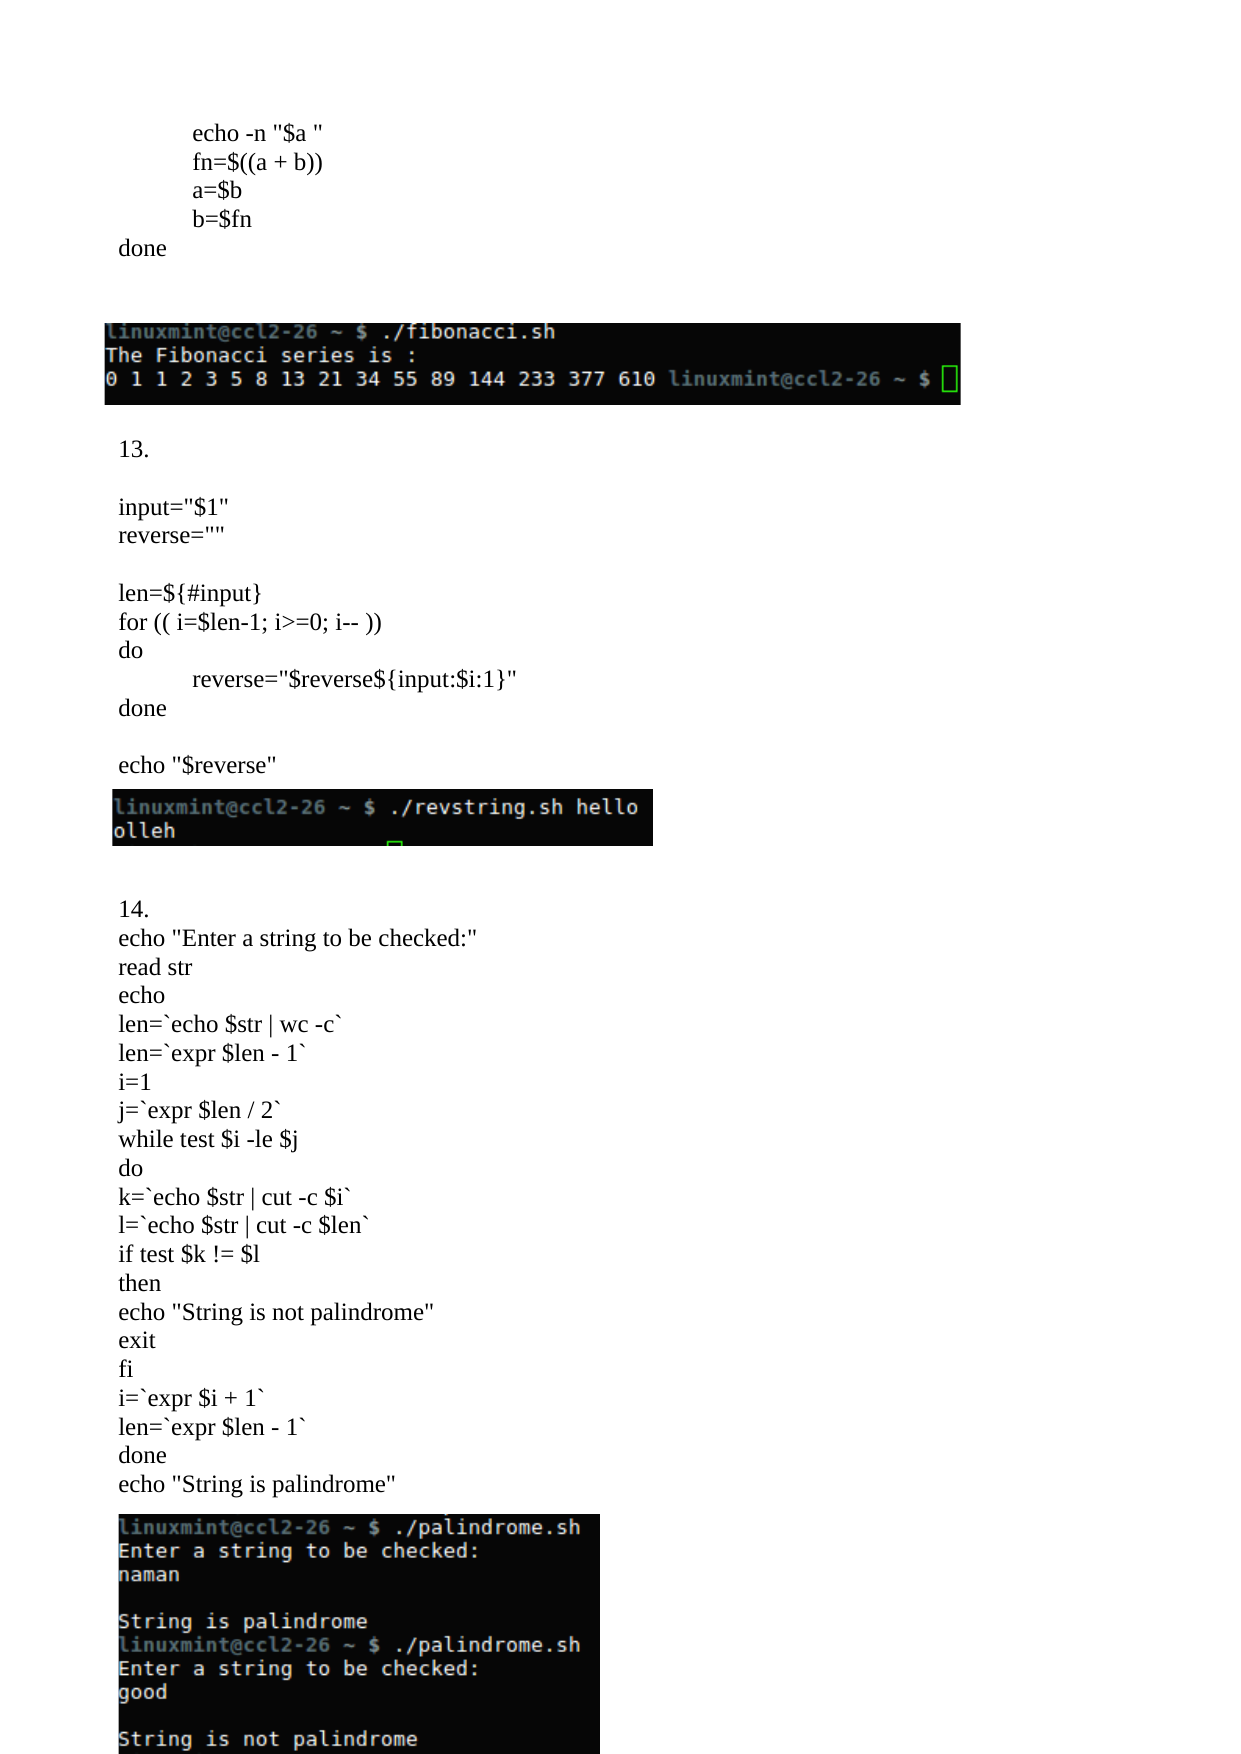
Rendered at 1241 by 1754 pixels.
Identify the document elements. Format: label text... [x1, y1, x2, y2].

text echo "String is palindrome" [118, 1469, 1122, 1498]
text echo [118, 981, 1122, 1009]
text read str [118, 952, 1122, 981]
text fn=$((a + b)) [118, 147, 1122, 176]
text j=`expr $len / 2` [118, 1096, 1122, 1124]
text i=1 [118, 1067, 1122, 1096]
text len=`expr $len - 1` [118, 1038, 1122, 1067]
text len=`echo $str | wc -c` [118, 1009, 1122, 1038]
text k=`echo $str | cut -c $i` [118, 1182, 1122, 1211]
text do [118, 1153, 1122, 1182]
text echo "String is not palindrome" [118, 1297, 1122, 1326]
text reverse="" [118, 521, 1122, 549]
text len=`expr $len - 1` [118, 1412, 1122, 1441]
text b=$fn [118, 204, 1122, 233]
text 14. [118, 894, 1122, 923]
text len=${#input} [118, 578, 1122, 607]
text if test $k != $l [118, 1239, 1122, 1268]
text l=`echo $str | cut -c $len` [118, 1211, 1122, 1239]
text echo "Enter a string to be checked:" [118, 923, 1122, 952]
picture [112, 789, 653, 846]
text while test $i -le $j [118, 1124, 1122, 1153]
text 13. [118, 434, 1122, 463]
text exit [118, 1326, 1122, 1354]
text for (( i=$len-1; i>=0; i-- )) [118, 607, 1122, 636]
text reverse="$reverse${input:$i:1}" [118, 664, 1122, 693]
text done [118, 693, 1122, 722]
text input="$1" [118, 492, 1122, 521]
text done [118, 1441, 1122, 1469]
text do [118, 636, 1122, 664]
text echo -n "$a " [118, 118, 1122, 147]
text fi [118, 1354, 1122, 1383]
text echo "$reverse" [118, 751, 1122, 779]
picture [104, 323, 961, 405]
picture [118, 1514, 600, 1754]
text then [118, 1268, 1122, 1297]
text done [118, 233, 1122, 262]
text a=$b [118, 176, 1122, 204]
text i=`expr $i + 1` [118, 1383, 1122, 1412]
